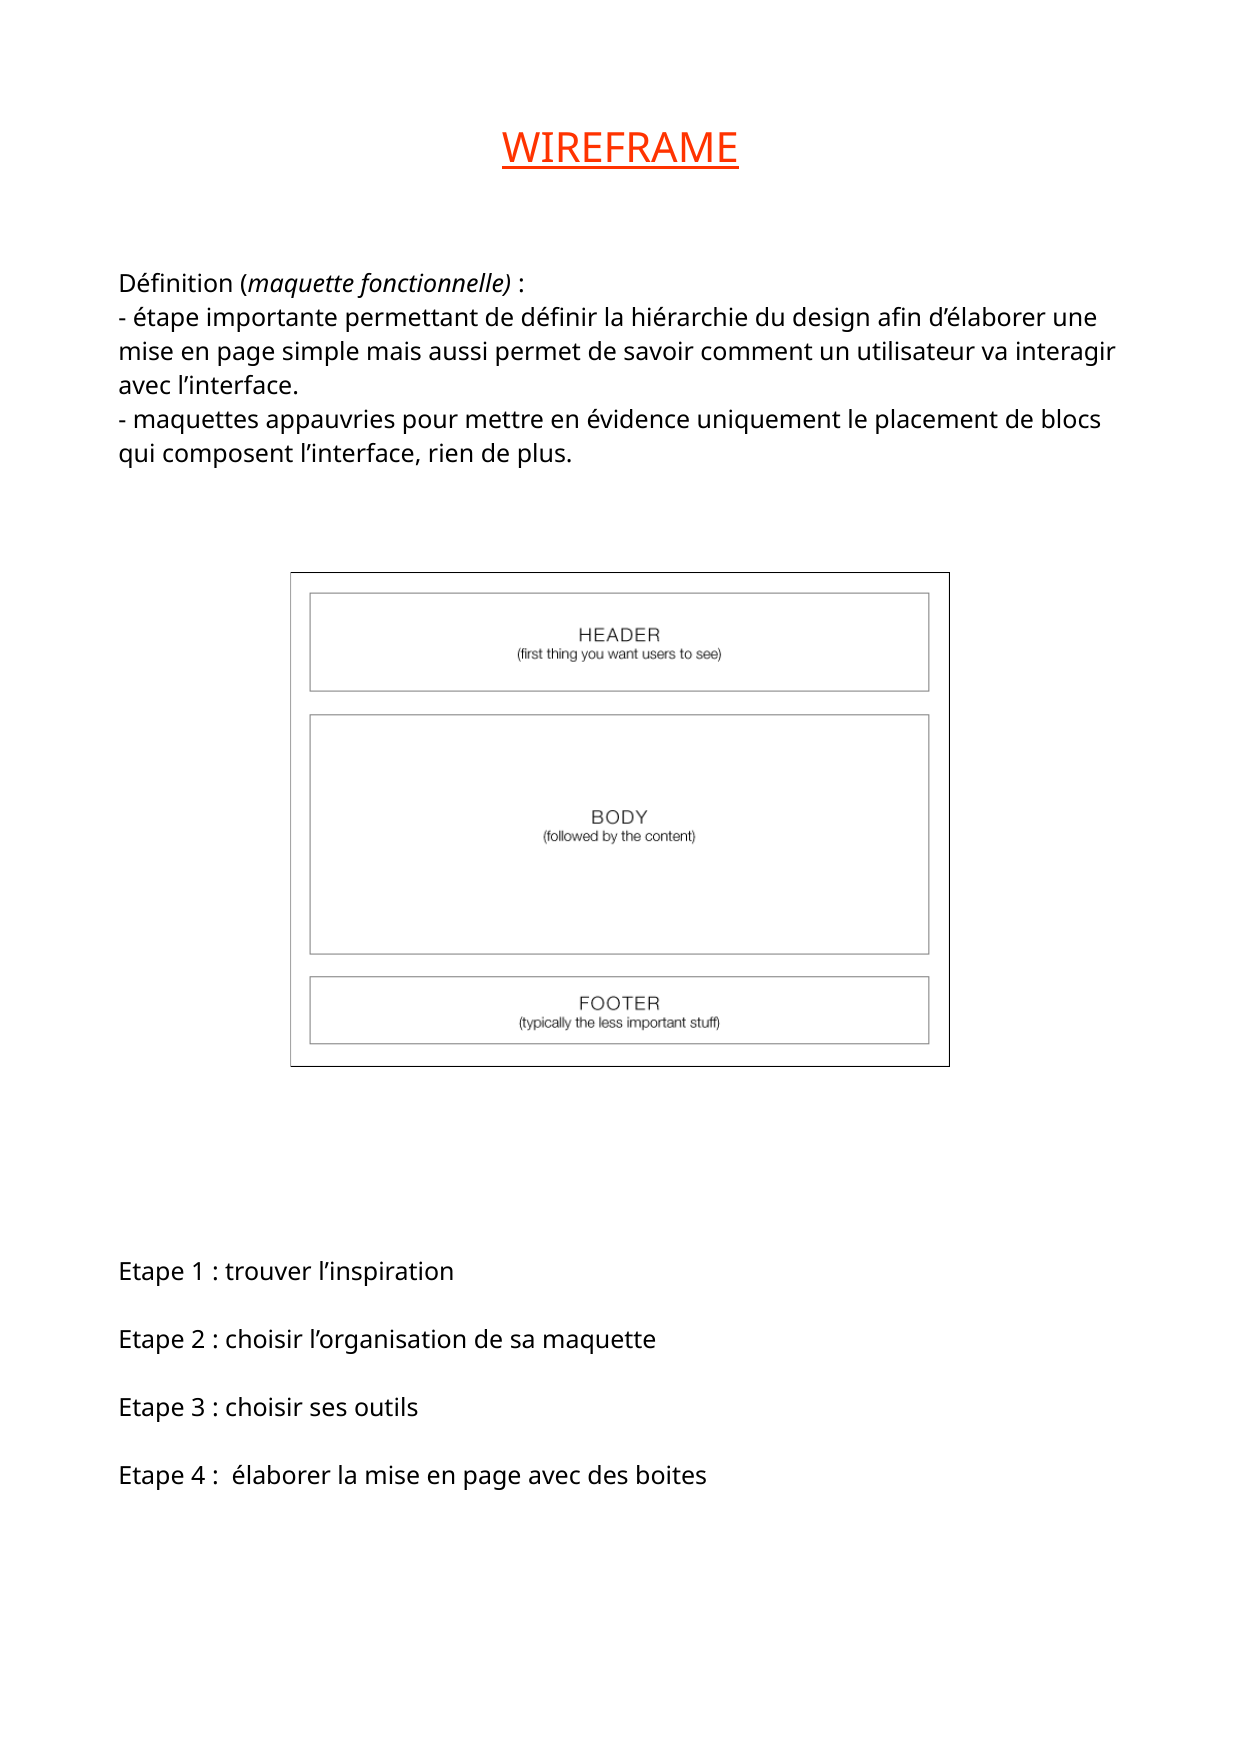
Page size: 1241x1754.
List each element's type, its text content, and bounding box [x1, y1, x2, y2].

picture [290, 572, 950, 1067]
text Etape 4 : élaborer la mise en page avec des boites [118, 1458, 1122, 1492]
text Etape 3 : choisir ses outils [118, 1390, 1122, 1424]
text Définition (maquette fonctionnelle) : [118, 266, 1122, 300]
text Etape 1 : trouver l’inspiration [118, 1253, 1122, 1288]
text - maquettes appauvries pour mettre en évidence uniquement le placement de blocs qui composent l’interface, rien de plus. [118, 402, 1122, 470]
text Etape 2 : choisir l’organisation de sa maquette [118, 1322, 1122, 1356]
text WIREFRAME [118, 118, 1122, 175]
text - étape importante permettant de définir la hiérarchie du design afin d’élaborer une mise en page simple mais aussi permet de savoir comment un utilisateur va interagir avec l’interface. [118, 300, 1122, 402]
